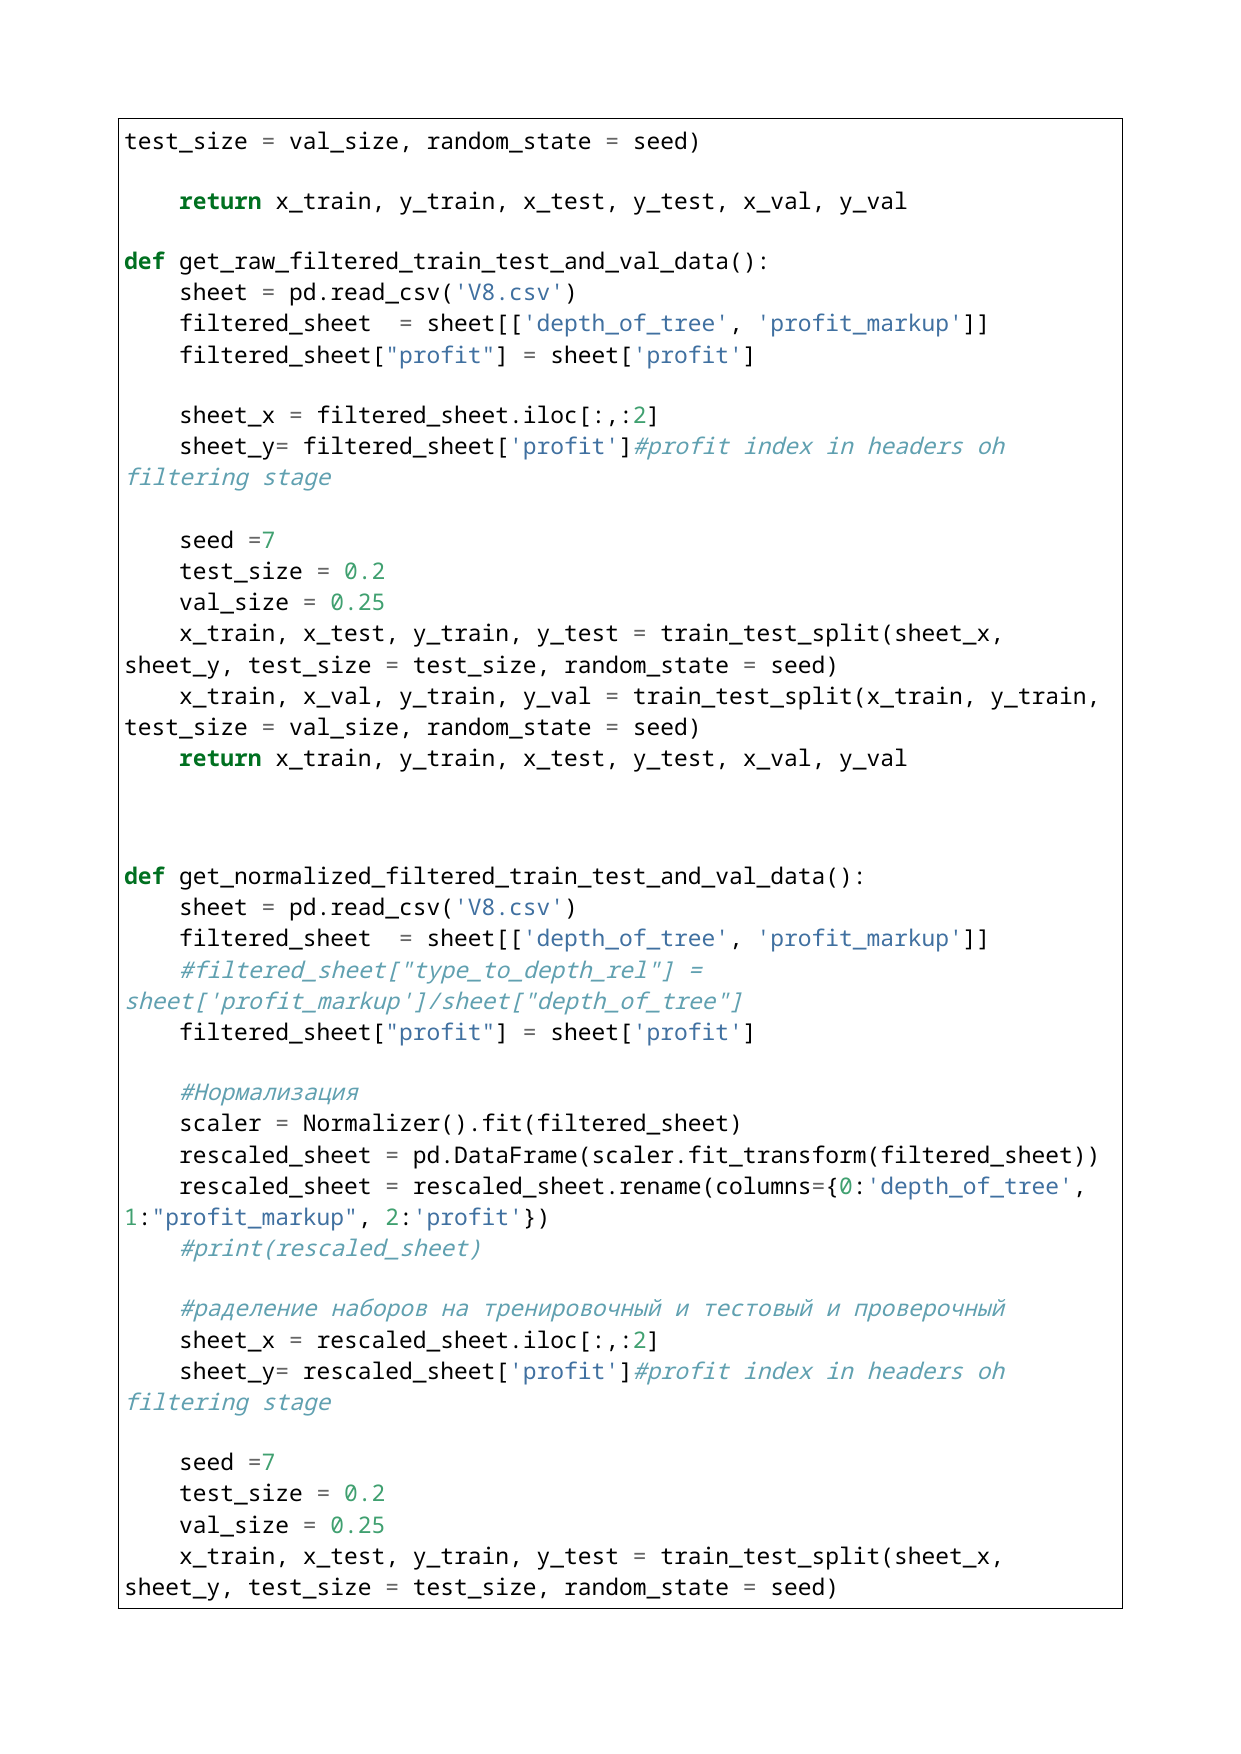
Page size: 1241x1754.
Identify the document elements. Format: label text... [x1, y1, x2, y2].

table_header test_size = val_size, random_state = seed) return x_train, y_train, x_test, y_test, x_val, y_val def get_raw_filtered_train_test_and_val_data(): sheet = pd.read_csv('V8.csv') filtered_sheet = sheet[['depth_of_tree', 'profit_markup']] filtered_sheet["profit"] = sheet['profit'] sheet_x = filtered_sheet.iloc[:,:2] sheet_y= filtered_sheet['profit']#profit index in headers oh filtering stage seed =7 test_size = 0.2 val_size = 0.25 x_train, x_test, y_train, y_test = train_test_split(sheet_x, sheet_y, test_size = test_size, random_state = seed) x_train, x_val, y_train, y_val = train_test_split(x_train, y_train, test_size = val_size, random_state = seed) return x_train, y_train, x_test, y_test, x_val, y_val def get_normalized_filtered_train_test_and_val_data(): sheet = pd.read_csv('V8.csv') filtered_sheet = sheet[['depth_of_tree', 'profit_markup']] #filtered_sheet["type_to_depth_rel"] = sheet['profit_markup']/sheet["depth_of_tree"] filtered_sheet["profit"] = sheet['profit'] #Нормализация scaler = Normalizer().fit(filtered_sheet) rescaled_sheet = pd.DataFrame(scaler.fit_transform(filtered_sheet)) rescaled_sheet = rescaled_sheet.rename(columns={0:'depth_of_tree', 1:"profit_markup", 2:'profit'}) #print(rescaled_sheet) #раделение наборов на тренировочный и тестовый и проверочный sheet_x = rescaled_sheet.iloc[:,:2] sheet_y= rescaled_sheet['profit']#profit index in headers oh filtering stage seed =7 test_size = 0.2 val_size = 0.25 x_train, x_test, y_train, y_test = train_test_split(sheet_x, sheet_y, test_size = test_size, random_state = seed) [119, 119, 1122, 1608]
